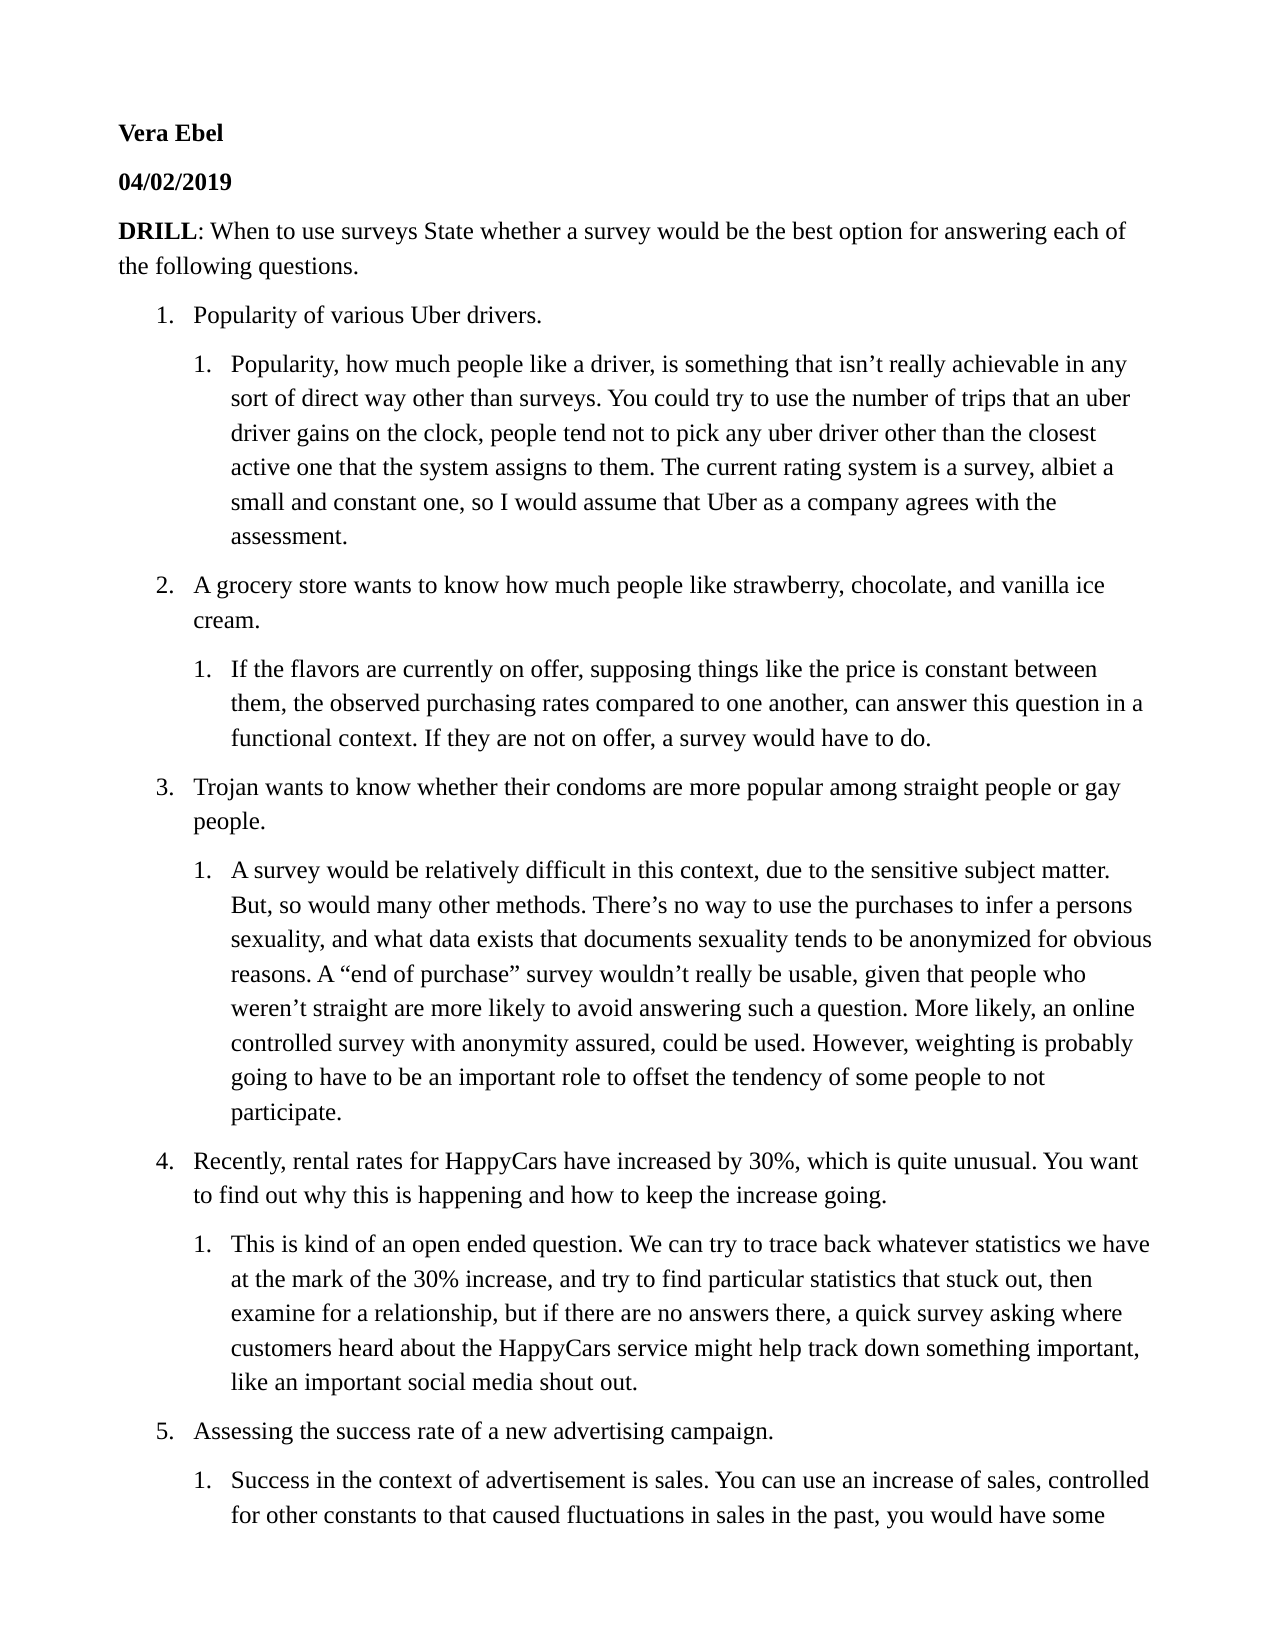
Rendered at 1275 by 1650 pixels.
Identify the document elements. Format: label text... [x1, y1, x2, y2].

list If the flavors are currently on offer, supposing things like the price is constant between them, the observed purchasing rates compared to one another, can answer this question in a functional context. If they are not on offer, a survey would have to do. [193, 654, 1157, 752]
list A grocery store wants to know how much people like strawberry, chocolate, and vanilla ice cream. [156, 570, 1157, 633]
text DRILL: When to use surveys State whether a survey would be the best option for answering each of the following questions. [118, 216, 1157, 279]
list This is kind of an open ended question. We can try to trace back whatever statistics we have at the mark of the 30% increase, and try to find particular statistics that stuck out, then examine for a relationship, but if there are no answers there, a quick survey asking where customers heard about the HappyCars service might help track down something important, like an important social media shout out. [193, 1229, 1157, 1396]
list Success in the context of advertisement is sales. You can use an increase of sales, controlled for other constants to that caused fluctuations in sales in the past, you would have some [193, 1465, 1157, 1529]
list A survey would be relatively difficult in this context, due to the sensitive subject matter. But, so would many other methods. There’s no way to use the purchases to infer a persons sexuality, and what data exists that documents sexuality tends to be anonymized for obvious reasons. A “end of purchase” survey wouldn’t really be usable, given that people who weren’t straight are more likely to avoid answering such a question. More likely, an online controlled survey with anonymity assured, could be used. However, weighting is probably going to have to be an important role to offset the tendency of some people to not participate. [193, 855, 1157, 1126]
list Assessing the success rate of a new advertising campaign. [156, 1416, 1157, 1445]
text Vera Ebel [118, 118, 1157, 147]
text 04/02/2019 [118, 167, 1157, 196]
list Popularity of various Uber drivers. [156, 300, 1157, 328]
list Popularity, how much people like a driver, is something that isn’t really achievable in any sort of direct way other than surveys. You could try to use the number of trips that an uber driver gains on the clock, people tend not to pick any uber driver other than the closest active one that the system assigns to them. The current rating system is a survey, albiet a small and constant one, so I would assume that Uber as a company agrees with the assessment. [193, 349, 1157, 550]
list Trojan wants to know whether their condoms are more popular among straight people or gay people. [156, 772, 1157, 835]
list Recently, rental rates for HappyCars have increased by 30%, which is quite unusual. You want to find out why this is happening and how to keep the increase going. [156, 1146, 1157, 1209]
